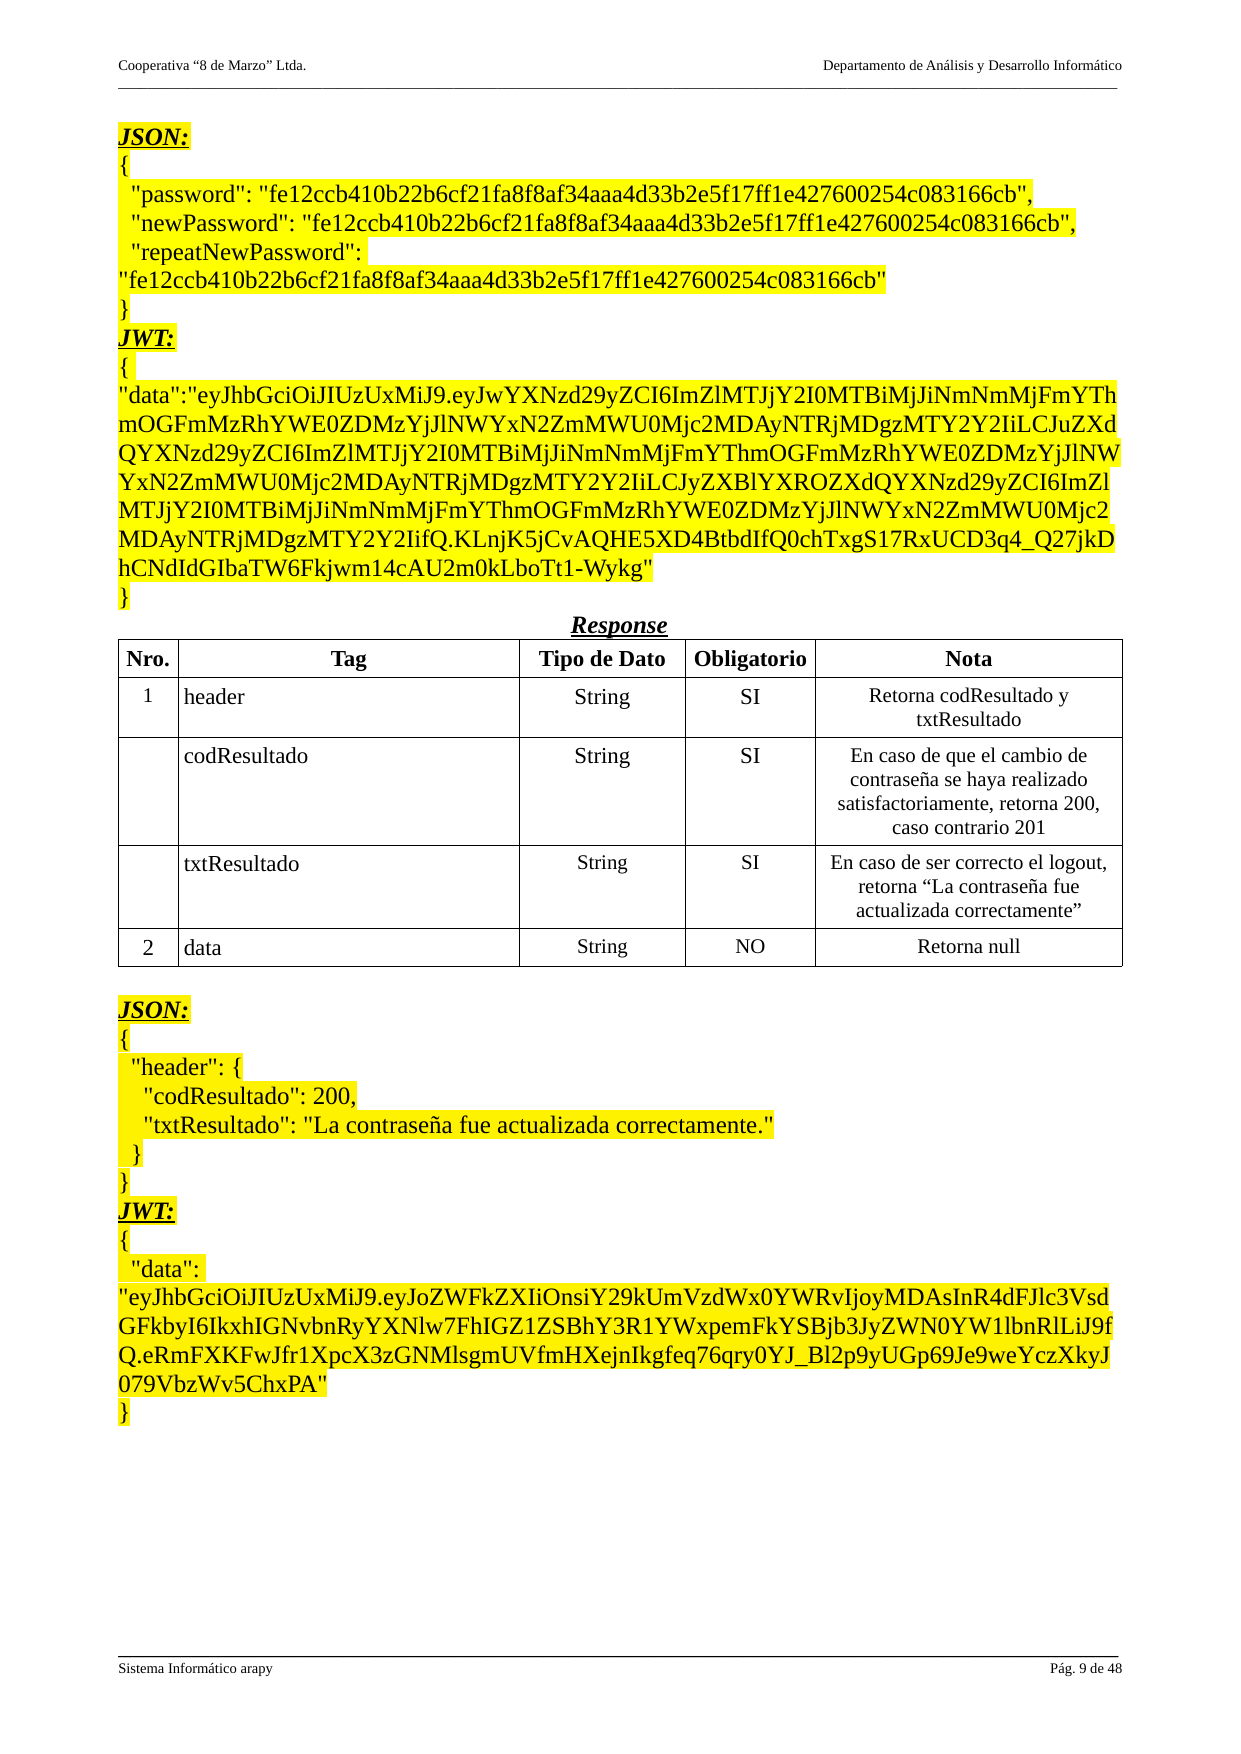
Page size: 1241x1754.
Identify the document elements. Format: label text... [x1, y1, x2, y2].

text "repeatNewPassword": "fe12ccb410b22b6cf21fa8f8af34aaa4d33b2e5f17ff1e427600254c083166cb" [118, 237, 1122, 294]
text JSON: [118, 122, 1122, 150]
table_cell header [179, 678, 519, 737]
text { [118, 150, 1122, 179]
text } [118, 1167, 1122, 1196]
table_header Tipo de Dato [520, 640, 685, 677]
text "txtResultado": "La contraseña fue actualizada correctamente." [118, 1110, 1122, 1139]
text { [118, 352, 1122, 380]
text } [118, 582, 1122, 610]
table_cell SI [686, 738, 815, 844]
table_cell En caso de que el cambio de contraseña se haya realizado satisfactoriamente, retorna 200, caso contrario 201 [816, 738, 1122, 844]
table_cell Retorna null [816, 929, 1122, 966]
text { [118, 1024, 1122, 1052]
table_cell txtResultado [179, 846, 519, 928]
table_header Obligatorio [686, 640, 815, 677]
text "newPassword": "fe12ccb410b22b6cf21fa8f8af34aaa4d33b2e5f17ff1e427600254c083166cb", [118, 208, 1122, 237]
text JWT: [118, 323, 1122, 352]
text } [118, 294, 1122, 323]
table_cell String [520, 678, 685, 737]
text "codResultado": 200, [118, 1081, 1122, 1110]
table_cell String [520, 738, 685, 844]
table_header Tag [179, 640, 519, 677]
table_cell SI [686, 678, 815, 737]
table_cell NO [686, 929, 815, 966]
table_cell 2 [119, 929, 178, 966]
table_cell String [520, 929, 685, 966]
table_cell Retorna codResultado y txtResultado [816, 678, 1122, 737]
text JSON: [118, 995, 1122, 1024]
text "data": "eyJhbGciOiJIUzUxMiJ9.eyJoZWFkZXIiOnsiY29kUmVzdWx0YWRvIjoyMDAsInR4dFJlc3VsdGFkbyI6IkxhIGNvbnRyYXNlw7FhIGZ1ZSBhY3R1YWxpemFkYSBjb3JyZWN0YW1lbnRlLiJ9fQ.eRmFXKFwJfr1XpcX3zGNMlsgmUVfmHXejnIkgfeq76qry0YJ_Bl2p9yUGp69Je9weYczXkyJ079VbzWv5ChxPA" [118, 1254, 1122, 1397]
table_cell [119, 738, 178, 844]
text "password": "fe12ccb410b22b6cf21fa8f8af34aaa4d33b2e5f17ff1e427600254c083166cb", [118, 179, 1122, 208]
table_cell SI [686, 846, 815, 928]
table_cell data [179, 929, 519, 966]
text JWT: [118, 1196, 1122, 1225]
text "header": { [118, 1052, 1122, 1081]
text "data":"eyJhbGciOiJIUzUxMiJ9.eyJwYXNzd29yZCI6ImZlMTJjY2I0MTBiMjJiNmNmMjFmYThmOGFmMzRhYWE0ZDMzYjJlNWYxN2ZmMWU0Mjc2MDAyNTRjMDgzMTY2Y2IiLCJuZXdQYXNzd29yZCI6ImZlMTJjY2I0MTBiMjJiNmNmMjFmYThmOGFmMzRhYWE0ZDMzYjJlNWYxN2ZmMWU0Mjc2MDAyNTRjMDgzMTY2Y2IiLCJyZXBlYXROZXdQYXNzd29yZCI6ImZlMTJjY2I0MTBiMjJiNmNmMjFmYThmOGFmMzRhYWE0ZDMzYjJlNWYxN2ZmMWU0Mjc2MDAyNTRjMDgzMTY2Y2IifQ.KLnjK5jCvAQHE5XD4BtbdIfQ0chTxgS17RxUCD3q4_Q27jkDhCNdIdGIbaTW6Fkjwm14cAU2m0kLboTt1-Wykg" [118, 380, 1122, 582]
table_cell En caso de ser correcto el logout, retorna “La contraseña fue actualizada correctamente” [816, 846, 1122, 928]
table_cell [119, 846, 178, 928]
text } [118, 1139, 1122, 1167]
text { [118, 1225, 1122, 1254]
table_header Nro. [119, 640, 178, 677]
table_cell codResultado [179, 738, 519, 844]
text } [118, 1397, 1122, 1426]
text Response [118, 610, 1122, 639]
table_cell 1 [119, 678, 178, 737]
table_header Nota [816, 640, 1122, 677]
table_cell String [520, 846, 685, 928]
